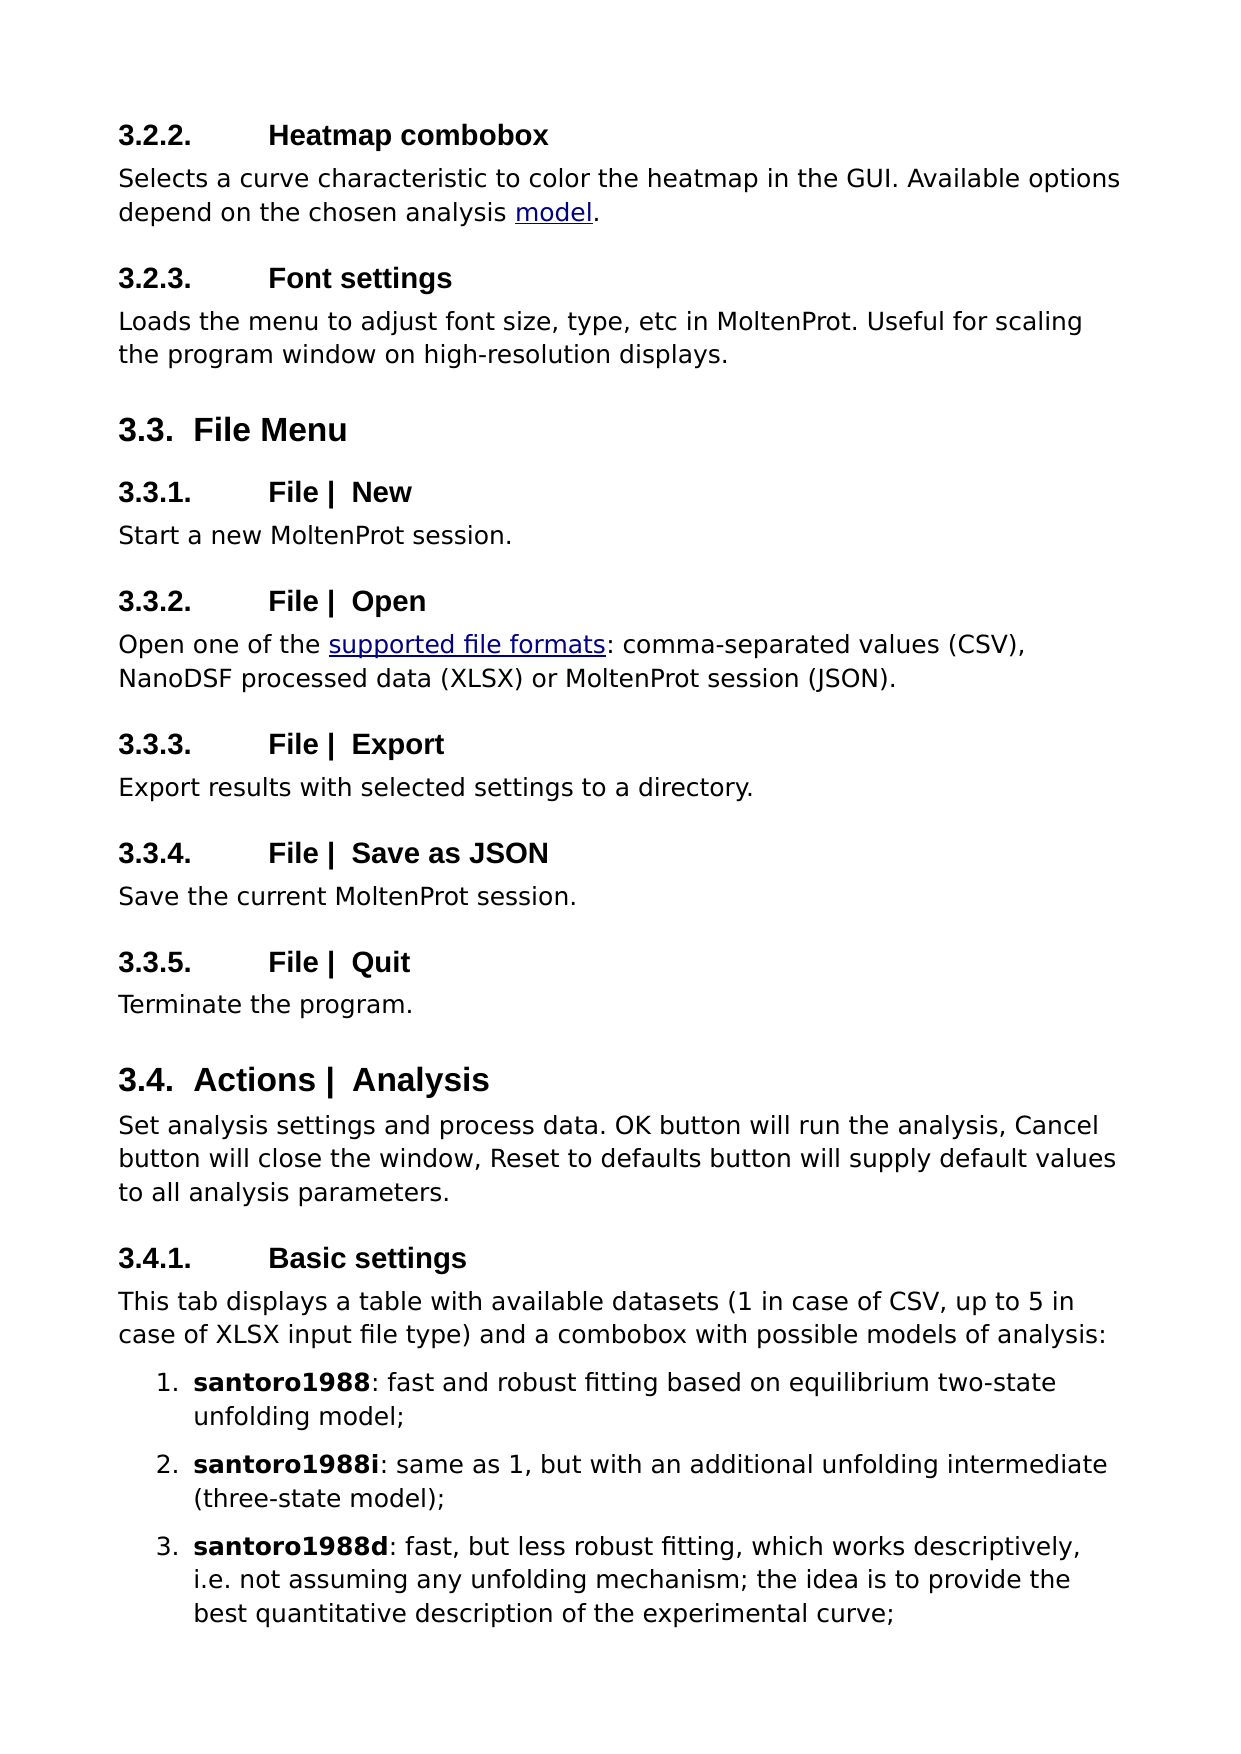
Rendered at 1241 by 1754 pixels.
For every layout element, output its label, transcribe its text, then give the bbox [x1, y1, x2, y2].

subtitle File Menu [118, 409, 1122, 448]
text Export results with selected settings to a directory. [118, 773, 1122, 802]
subtitle File | Save as JSON [118, 836, 1122, 869]
subtitle File | New [118, 475, 1122, 509]
text Save the current MoltenProt session. [118, 882, 1122, 911]
subtitle Actions | Analysis [118, 1060, 1122, 1098]
subtitle File | Export [118, 727, 1122, 760]
text Open one of the supported file formats: comma-separated values (CSV), NanoDSF processed data (XLSX) or MoltenProt session (JSON). [118, 630, 1122, 693]
subtitle Heatmap combobox [118, 118, 1122, 152]
text This tab displays a table with available datasets (1 in case of CSV, up to 5 in case of XLSX input file type) and a combobox with possible models of analysis: [118, 1287, 1122, 1349]
text Start a new MoltenProt session. [118, 521, 1122, 551]
text Selects a curve characteristic to color the heatmap in the GUI. Available options depend on the chosen analysis model. [118, 164, 1122, 227]
text Loads the menu to adjust font size, type, etc in MoltenProt. Useful for scaling the program window on high-resolution displays. [118, 307, 1122, 369]
subtitle File | Open [118, 584, 1122, 618]
list santoro1988: fast and robust fitting based on equilibrium two-state unfolding model; [156, 1368, 1122, 1431]
text Set analysis settings and process data. OK button will run the analysis, Cancel button will close the window, Reset to defaults button will supply default values to all analysis parameters. [118, 1111, 1122, 1207]
list santoro1988i: same as 1, but with an additional unfolding intermediate (three-state model); [156, 1450, 1122, 1513]
subtitle Basic settings [118, 1241, 1122, 1274]
subtitle Font settings [118, 261, 1122, 294]
list santoro1988d: fast, but less robust fitting, which works descriptively, i.e. not assuming any unfolding mechanism; the idea is to provide the best quantitative description of the experimental curve; [156, 1532, 1122, 1628]
text Terminate the program. [118, 991, 1122, 1020]
subtitle File | Quit [118, 944, 1122, 978]
